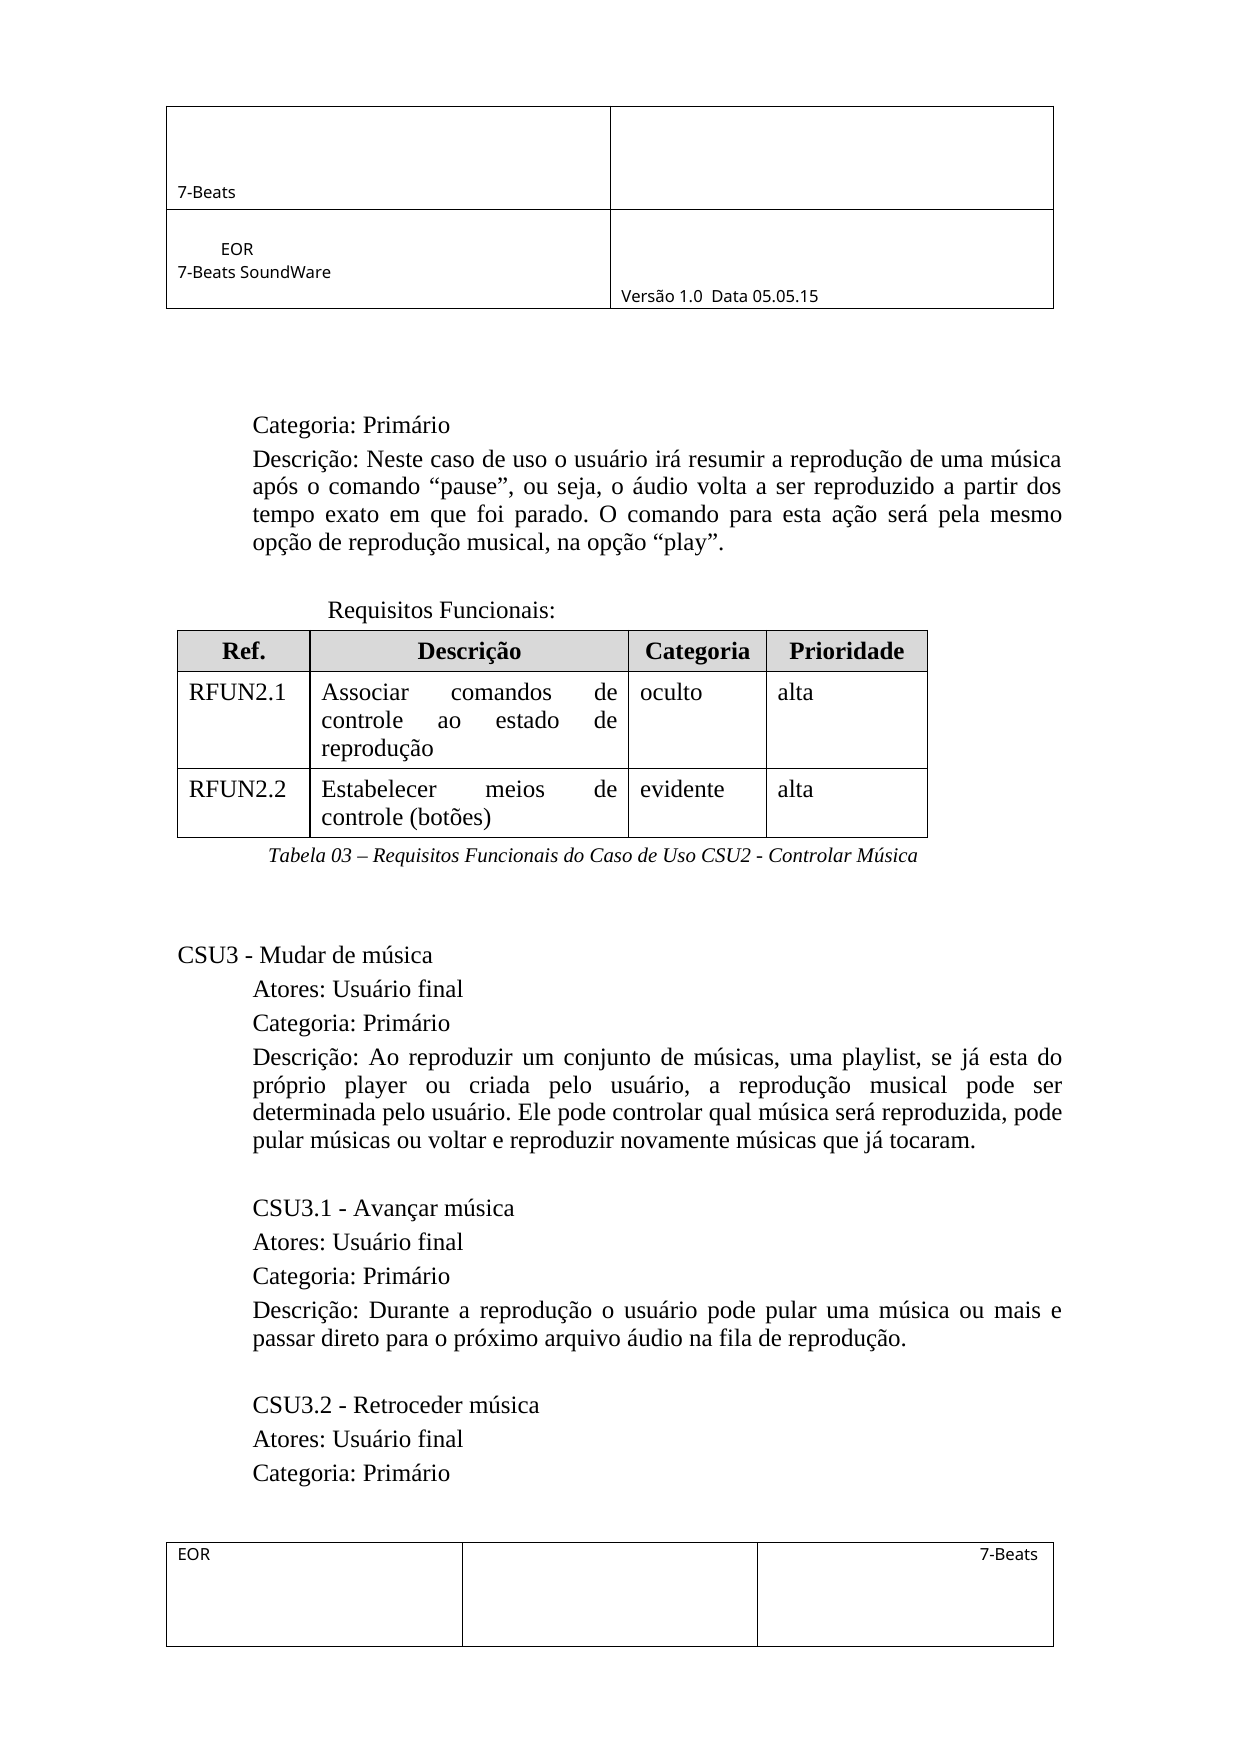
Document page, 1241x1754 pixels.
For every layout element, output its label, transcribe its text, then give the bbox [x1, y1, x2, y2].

table_cell RFUN2.1 [178, 672, 309, 768]
table_cell Estabelecer meios de controle (botões) [311, 769, 628, 837]
table_cell evidente [629, 769, 766, 837]
text CSU3.2 - Retroceder música [177, 1392, 1063, 1419]
text Categoria: Primário [177, 1459, 1063, 1487]
text Categoria: Primário [177, 1262, 1063, 1290]
text Categoria: Primário [177, 1009, 1063, 1037]
text Descrição: Durante a reprodução o usuário pode pular uma música ou mais e passar direto para o próximo arquivo áudio na fila de reprodução. [252, 1296, 1063, 1351]
text Atores: Usuário final [177, 1228, 1063, 1256]
table_cell RFUN2.2 [178, 769, 309, 837]
text Atores: Usuário final [177, 975, 1063, 1003]
table_cell alta [767, 769, 927, 837]
text Requisitos Funcionais: [327, 596, 1063, 623]
text Descrição: Ao reproduzir um conjunto de músicas, uma playlist, se já esta do próprio player ou criada pelo usuário, a reprodução musical pode ser determinada pelo usuário. Ele pode controlar qual música será reproduzida, pode pular músicas ou voltar e reproduzir novamente músicas que já tocaram. [252, 1043, 1063, 1154]
text Descrição: Neste caso de uso o usuário irá resumir a reprodução de uma música após o comando “pause”, ou seja, o áudio volta a ser reproduzido a partir dos tempo exato em que foi parado. O comando para esta ação será pela mesmo opção de reprodução musical, na opção “play”. [252, 445, 1063, 556]
text Categoria: Primário [177, 411, 1063, 438]
table_cell alta [767, 672, 927, 768]
text Atores: Usuário final [177, 1426, 1063, 1453]
table_header Prioridade [767, 631, 927, 671]
table_cell Associar comandos de controle ao estado de reprodução [311, 672, 628, 768]
table_cell oculto [629, 672, 766, 768]
table_header Categoria [629, 631, 766, 671]
table_header Descrição [311, 631, 628, 671]
text CSU3.1 - Avançar música [177, 1194, 1063, 1222]
table_header Ref. [178, 631, 309, 671]
text CSU3 - Mudar de música [177, 941, 1063, 969]
text Tabela 03 – Requisitos Funcionais do Caso de Uso CSU2 - Controlar Música [177, 844, 1063, 867]
